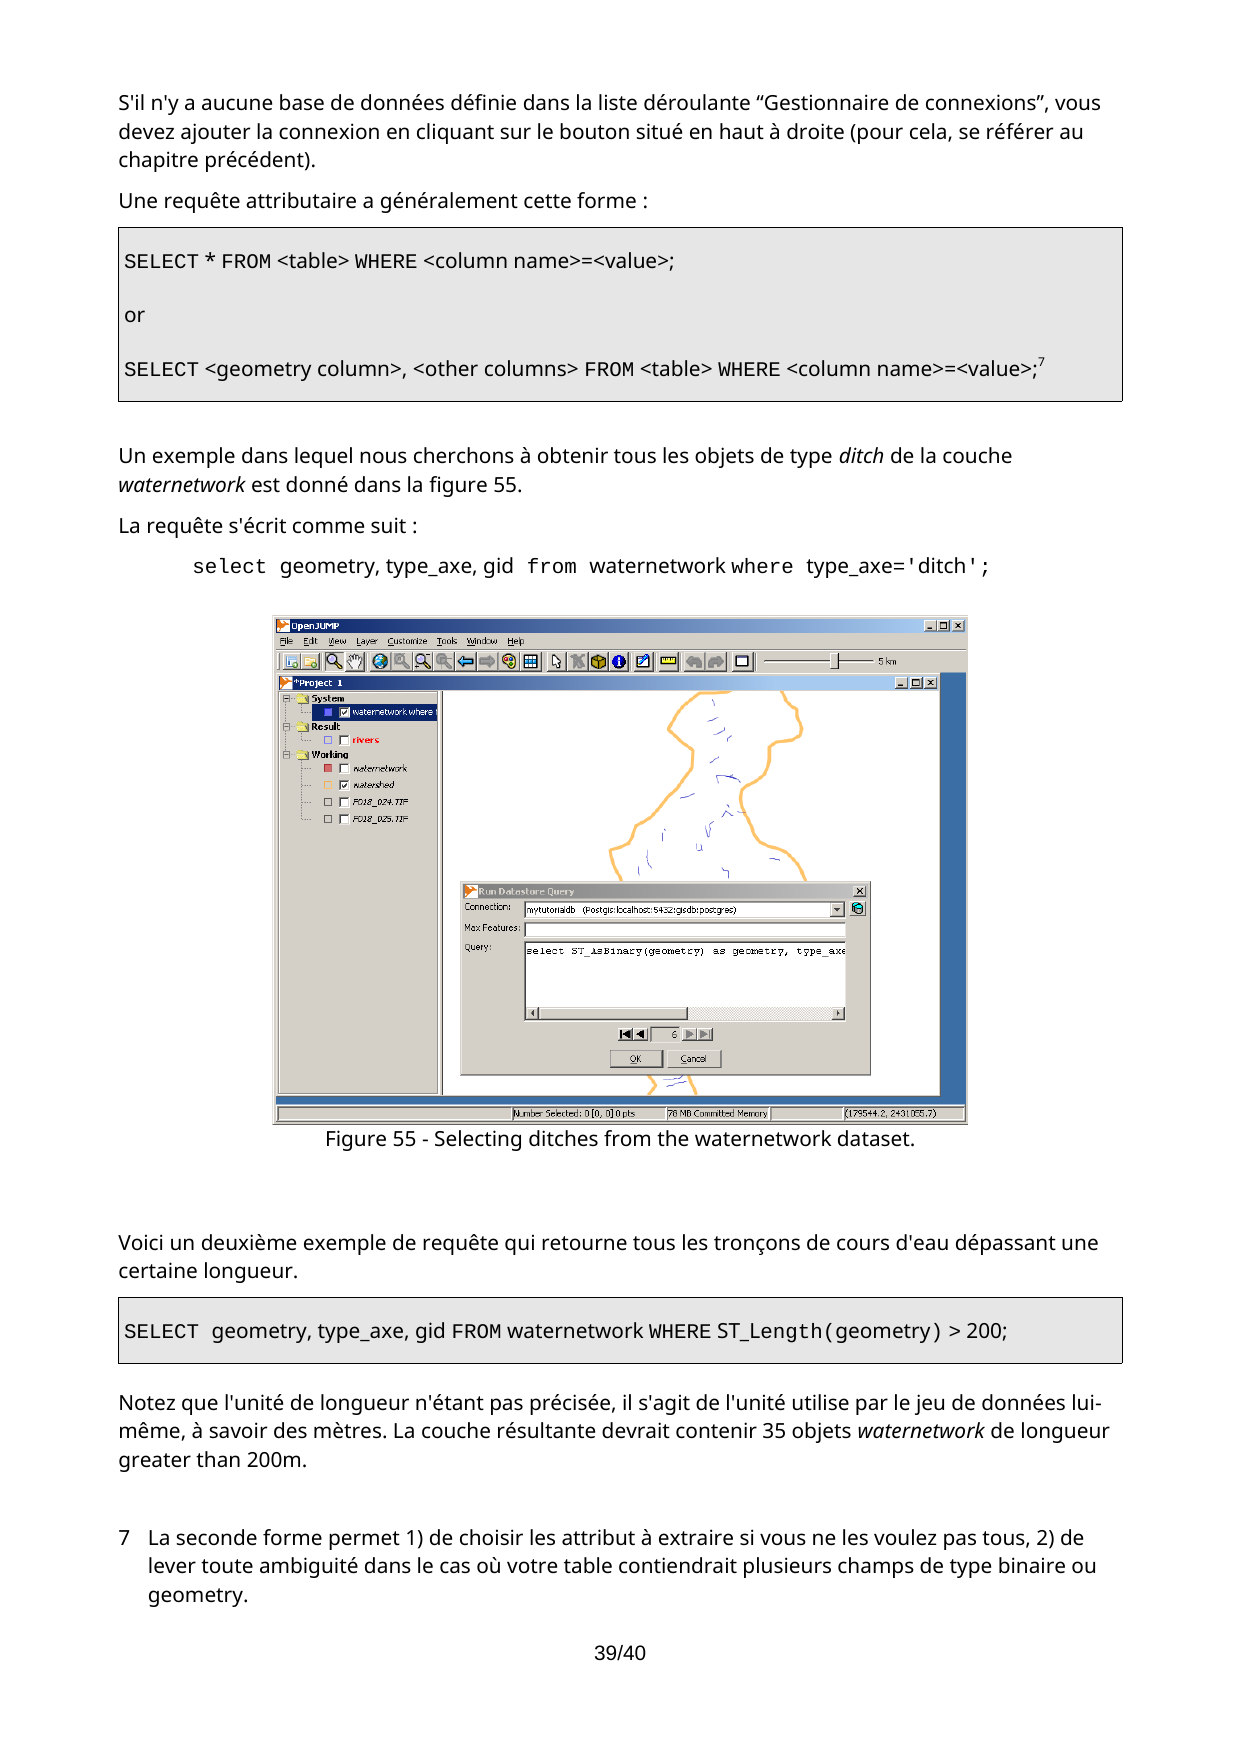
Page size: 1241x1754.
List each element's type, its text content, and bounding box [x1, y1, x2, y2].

text S'il n'y a aucune base de données définie dans la liste déroulante “Gestionnaire de connexions”, vous devez ajouter la connexion en cliquant sur le bouton situé en haut à droite (pour cela, se référer au chapitre précédent). [118, 88, 1122, 174]
text Une requête attributaire a généralement cette forme : [118, 186, 1122, 215]
text Notez que l'unité de longueur n'étant pas précisée, il s'agit de l'unité utilise par le jeu de données lui-même, à savoir des mètres. La couche résultante devrait contenir 35 objets waternetwork de longueur greater than 200m. [118, 1388, 1122, 1473]
text Un exemple dans lequel nous cherchons à obtenir tous les objets de type ditch de la couche waternetwork est donné dans la figure 55. [118, 441, 1122, 498]
picture [272, 615, 968, 1125]
table_header SELECT geometry, type_axe, gid FROM waternetwork WHERE ST_Length(geometry) > 200; [119, 1298, 1122, 1363]
table_header SELECT * FROM <table> WHERE <column name>=<value>; or SELECT <geometry column>, <other columns> FROM <table> WHERE <column name>=<value>; [119, 228, 1122, 401]
text Voici un deuxième exemple de requête qui retourne tous les tronçons de cours d'eau dépassant une certaine longueur. [118, 1228, 1122, 1285]
text La requête s'écrit comme suit : [118, 511, 1122, 539]
text select geometry, type_axe, gid from waternetwork where type_axe='ditch'; [118, 552, 1122, 580]
text Figure 55 - Selecting ditches from the waternetwork dataset. [232, 628, 1008, 1153]
